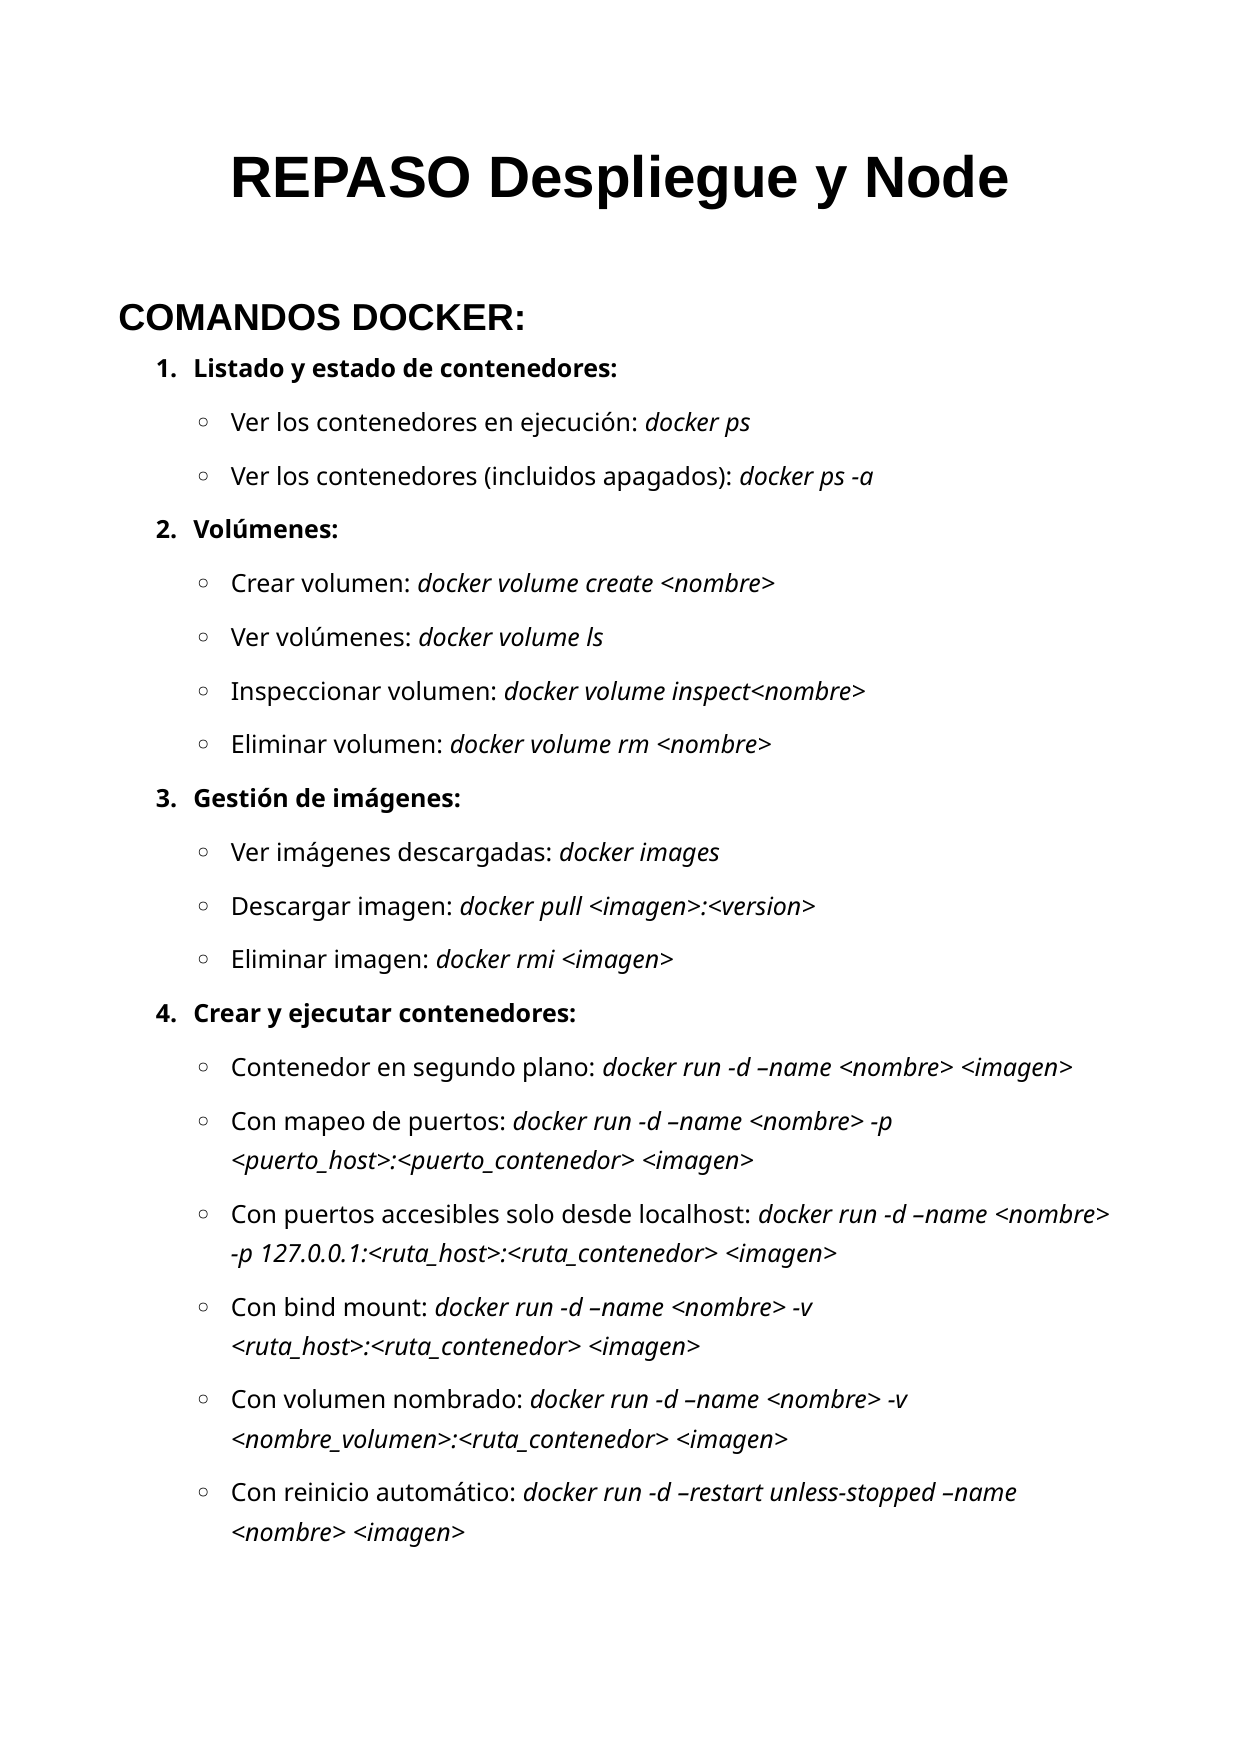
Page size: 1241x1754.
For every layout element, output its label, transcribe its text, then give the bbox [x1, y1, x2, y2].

list Con reinicio automático: docker run -d –restart unless-stopped –name <nombre> <imagen> [193, 1475, 1122, 1548]
list Gestión de imágenes: [156, 781, 1122, 815]
list Eliminar volumen: docker volume rm <nombre> [193, 727, 1122, 761]
list Contenedor en segundo plano: docker run -d –name <nombre> <imagen> [193, 1050, 1122, 1084]
list Ver imágenes descargadas: docker images [193, 835, 1122, 869]
list Ver los contenedores (incluidos apagados): docker ps -a [193, 458, 1122, 492]
list Con puertos accesibles solo desde localhost: docker run -d –name <nombre> -p 127.0.0.1:<ruta_host>:<ruta_contenedor> <imagen> [193, 1196, 1122, 1269]
list Volúmenes: [156, 512, 1122, 546]
list Ver los contenedores en ejecución: docker ps [193, 405, 1122, 439]
list Con mapeo de puertos: docker run -d –name <nombre> -p <puerto_host>:<puerto_contenedor> <imagen> [193, 1103, 1122, 1177]
list Descargar imagen: docker pull <imagen>:<version> [193, 888, 1122, 922]
list Crear y ejecutar contenedores: [156, 996, 1122, 1030]
list Con volumen nombrado: docker run -d –name <nombre> -v <nombre_volumen>:<ruta_contenedor> <imagen> [193, 1382, 1122, 1455]
list Listado y estado de contenedores: [156, 351, 1122, 385]
list Con bind mount: docker run -d –name <nombre> -v <ruta_host>:<ruta_contenedor> <imagen> [193, 1289, 1122, 1362]
title REPASO Despliegue y Node [118, 143, 1122, 210]
list Crear volumen: docker volume create <nombre> [193, 566, 1122, 600]
list Eliminar imagen: docker rmi <imagen> [193, 942, 1122, 976]
list Ver volúmenes: docker volume ls [193, 620, 1122, 654]
list Inspeccionar volumen: docker volume inspect<nombre> [193, 673, 1122, 707]
subtitle COMANDOS DOCKER: [118, 295, 1122, 338]
